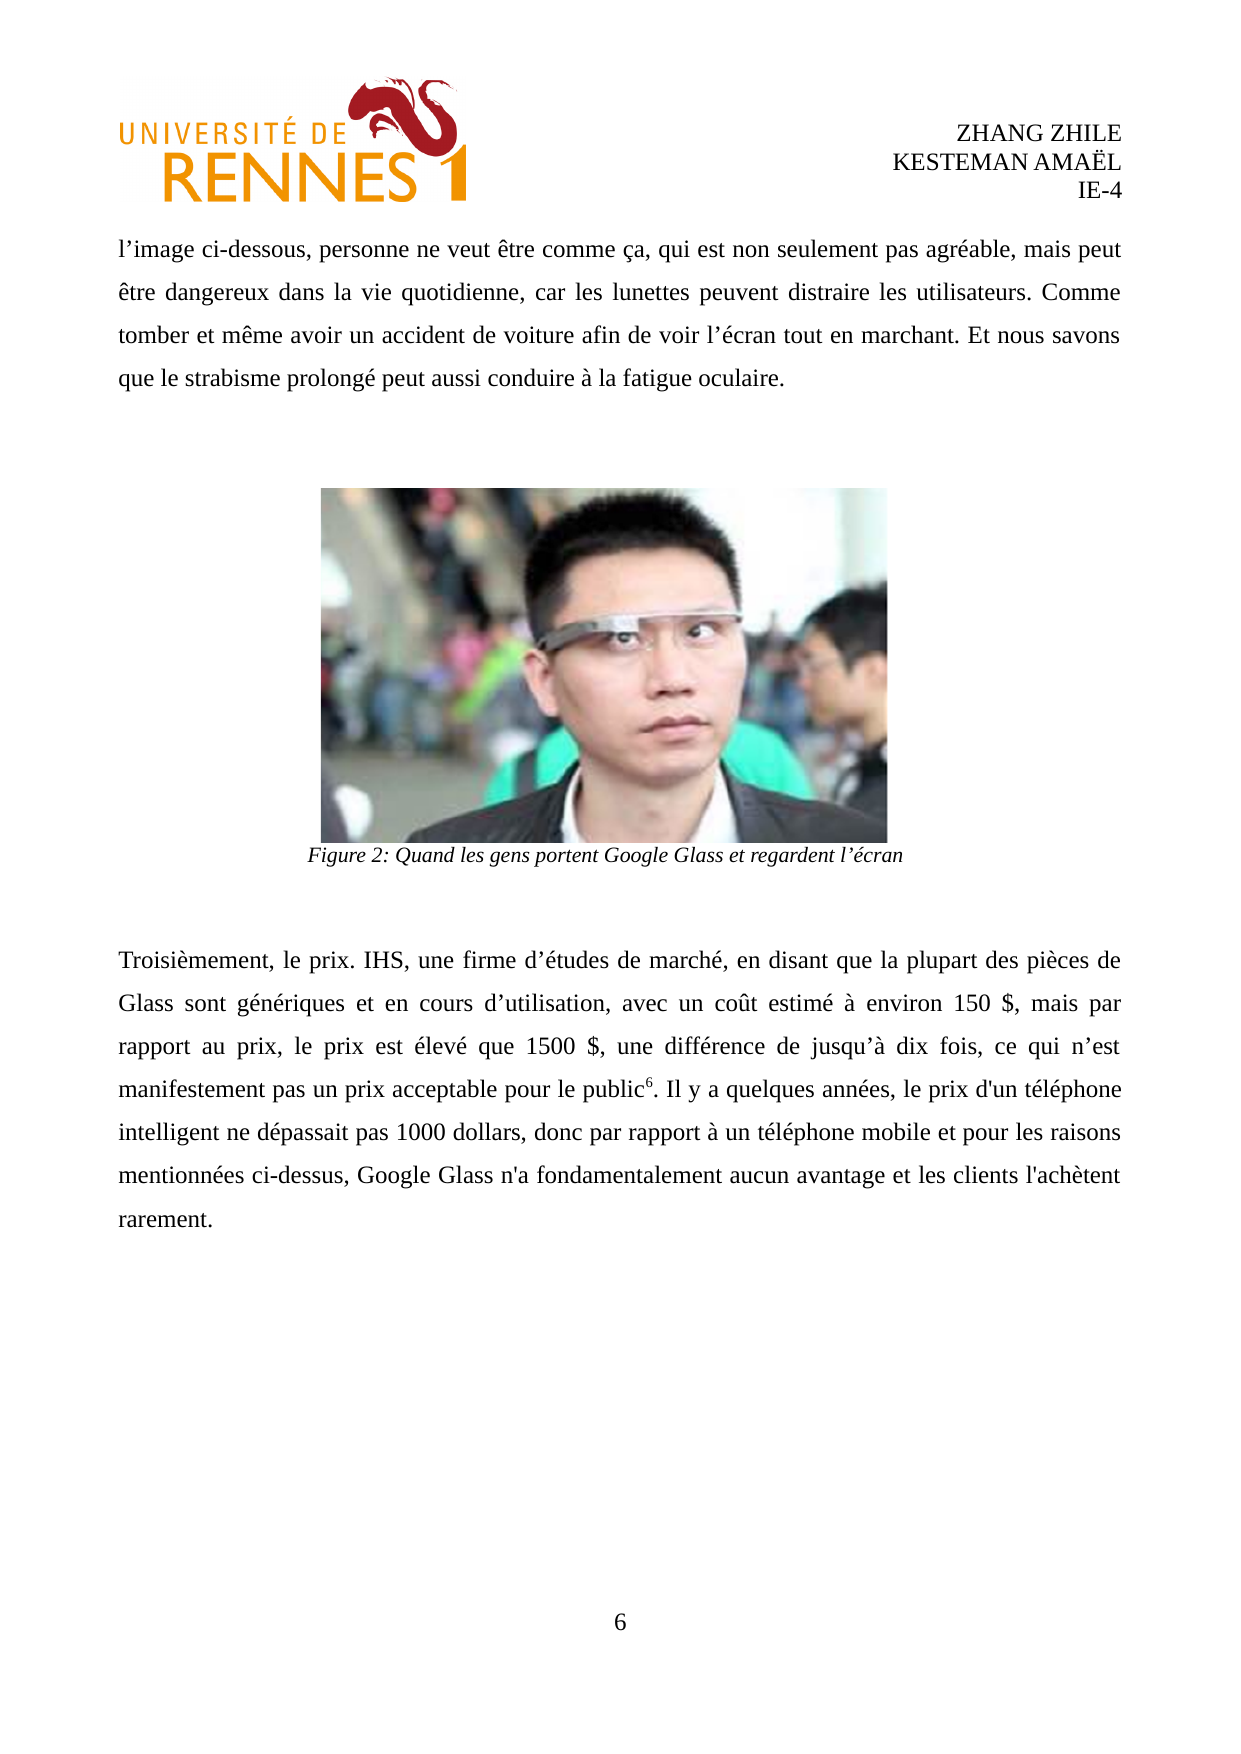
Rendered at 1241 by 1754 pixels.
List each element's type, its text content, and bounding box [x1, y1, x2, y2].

text Figure 2: Quand les gens portent Google Glass et regardent l’écran [307, 491, 919, 868]
picture [120, 76, 466, 202]
text Troisièmement, le prix. IHS, une firme d’études de marché, en disant que la plupart des pièces de Glass sont génériques et en cours d’utilisation, avec un coût estimé à environ 150 $, mais par rapport au prix, le prix est élevé que 1500 $, une différence de jusqu’à dix fois, ce qui n’est manifestement pas un prix acceptable pour le public. Il y a quelques années, le prix d'un téléphone intelligent ne dépassait pas 1000 dollars, donc par rapport à un téléphone mobile et pour les raisons mentionnées ci-dessus, Google Glass n'a fondamentalement aucun avantage et les clients l'achètent rarement. [118, 945, 1122, 1232]
picture [320, 488, 891, 843]
text l’image ci-dessous, personne ne veut être comme ça, qui est non seulement pas agréable, mais peut être dangereux dans la vie quotidienne, car les lunettes peuvent distraire les utilisateurs. Comme tomber et même avoir un accident de voiture afin de voir l’écran tout en marchant. Et nous savons que le strabisme prolongé peut aussi conduire à la fatigue oculaire. [118, 234, 1122, 392]
